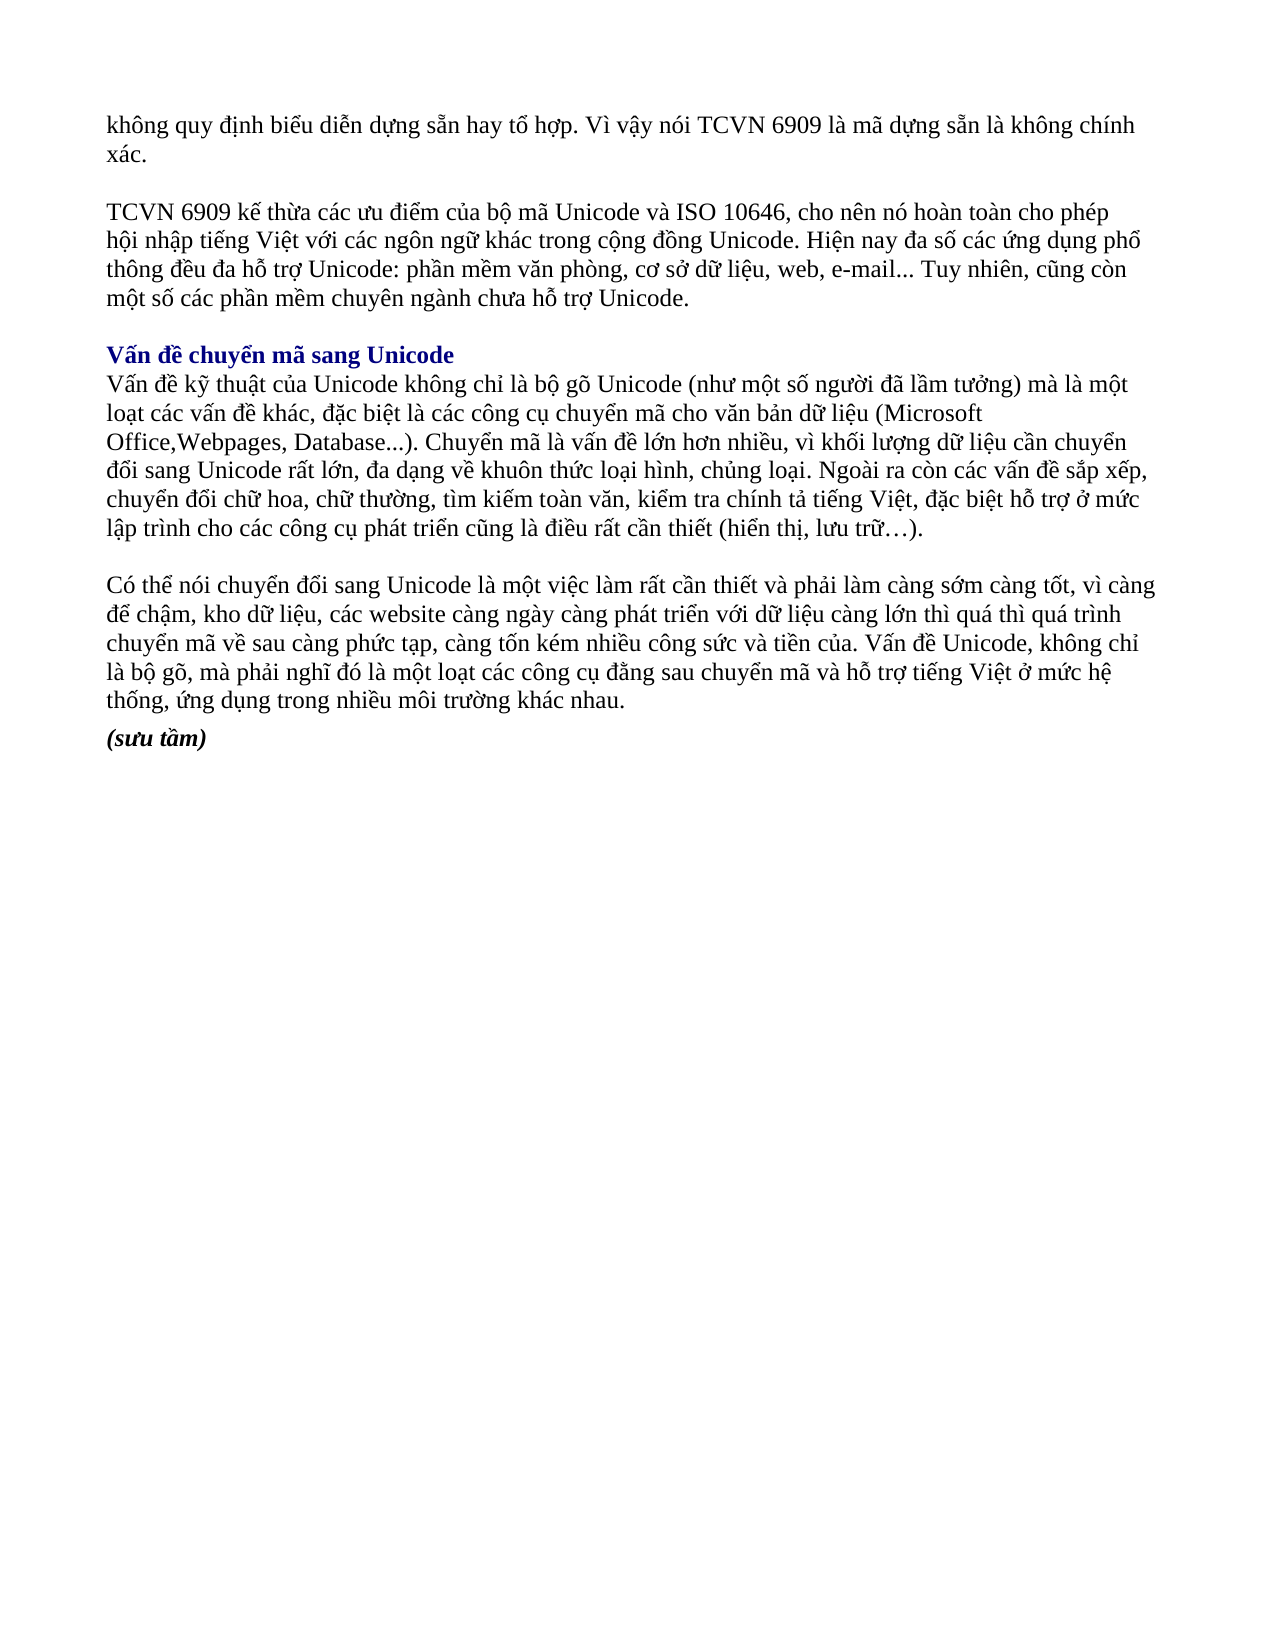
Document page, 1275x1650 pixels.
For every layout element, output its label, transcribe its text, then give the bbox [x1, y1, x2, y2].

text không quy định biểu diễn dựng sẵn hay tổ hợp. Vì vậy nói TCVN 6909 là mã dựng sẵn là không chính xác. [106, 110, 1160, 168]
text Vấn đề kỹ thuật của Unicode không chỉ là bộ gõ Unicode (như một số người đã lầm tưởng) mà là một loạt các vấn đề khác, đặc biệt là các công cụ chuyển mã cho văn bản dữ liệu (Microsoft Office,Webpages, Database...). Chuyển mã là vấn đề lớn hơn nhiều, vì khối lượng dữ liệu cần chuyển đổi sang Unicode rất lớn, đa dạng về khuôn thức loại hình, chủng loại. Ngoài ra còn các vấn đề sắp xếp, chuyển đổi chữ hoa, chữ thường, tìm kiếm toàn văn, kiểm tra chính tả tiếng Việt, đặc biệt hỗ trợ ở mức lập trình cho các công cụ phát triển cũng là điều rất cần thiết (hiển thị, lưu trữ…). [106, 369, 1160, 542]
text (sưu tầm) [106, 722, 1160, 751]
text Có thể nói chuyển đổi sang Unicode là một việc làm rất cần thiết và phải làm càng sớm càng tốt, vì càng để chậm, kho dữ liệu, các website càng ngày càng phát triển với dữ liệu càng lớn thì quá thì quá trình chuyển mã về sau càng phức tạp, càng tốn kém nhiều công sức và tiền của. Vấn đề Unicode, không chỉ là bộ gõ, mà phải nghĩ đó là một loạt các công cụ đằng sau chuyển mã và hỗ trợ tiếng Việt ở mức hệ thống, ứng dụng trong nhiều môi trường khác nhau. [106, 570, 1160, 714]
text TCVN 6909 kế thừa các ưu điểm của bộ mã Unicode và ISO 10646, cho nên nó hoàn toàn cho phép [106, 197, 1160, 225]
text hội nhập tiếng Việt với các ngôn ngữ khác trong cộng đồng Unicode. Hiện nay đa số các ứng dụng phổ thông đều đa hỗ trợ Unicode: phần mềm văn phòng, cơ sở dữ liệu, web, e-mail... Tuy nhiên, cũng còn một số các phần mềm chuyên ngành chưa hỗ trợ Unicode. [106, 225, 1160, 312]
text Vấn đề chuyển mã sang Unicode [106, 340, 1160, 369]
